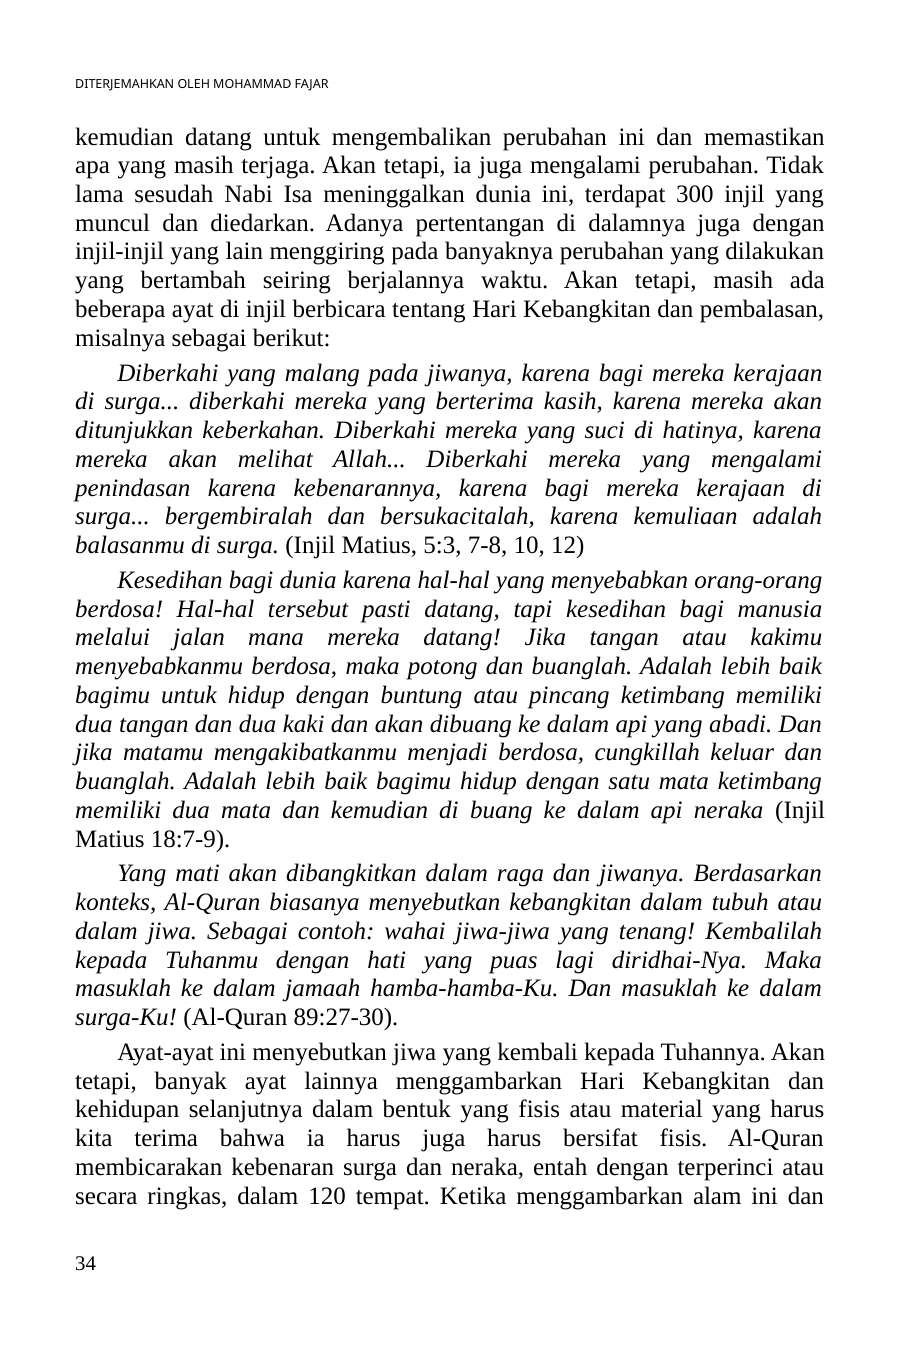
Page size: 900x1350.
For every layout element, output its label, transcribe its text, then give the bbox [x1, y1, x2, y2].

text Ayat-ayat ini menyebutkan jiwa yang kembali kepada Tuhannya. Akan tetapi, banyak ayat lainnya menggambarkan Hari Kebangkitan dan kehidupan selanjutnya dalam bentuk yang fisis atau material yang harus kita terima bahwa ia harus juga harus bersifat fisis. Al-Quran membicarakan kebenaran surga dan neraka, entah dengan terperinci atau secara ringkas, dalam 120 tempat. Ketika menggambarkan alam ini dan [75, 1037, 825, 1209]
text Diberkahi yang malang pada jiwanya, karena bagi mereka kerajaan di surga... diberkahi mereka yang berterima kasih, karena mereka akan ditunjukkan keberkahan. Diberkahi mereka yang suci di hatinya, karena mereka akan melihat Allah... Diberkahi mereka yang mengalami penindasan karena kebenarannya, karena bagi mereka kerajaan di surga... bergembiralah dan bersukacitalah, karena kemuliaan adalah balasanmu di surga. (Injil Matius, 5:3, 7-8, 10, 12) [75, 358, 825, 559]
text Yang mati akan dibangkitkan dalam raga dan jiwanya. Berdasarkan konteks, Al-Quran biasanya menyebutkan kebangkitan dalam tubuh atau dalam jiwa. Sebagai contoh: wahai jiwa-jiwa yang tenang! Kembalilah kepada Tuhanmu dengan hati yang puas lagi diridhai-Nya. Maka masuklah ke dalam jamaah hamba-hamba-Ku. Dan masuklah ke dalam surga-Ku! (Al-Quran 89:27-30). [75, 858, 825, 1031]
text kemudian datang untuk mengembalikan perubahan ini dan memastikan apa yang masih terjaga. Akan tetapi, ia juga mengalami perubahan. Tidak lama sesudah Nabi Isa meninggalkan dunia ini, terdapat 300 injil yang muncul dan diedarkan. Adanya pertentangan di dalamnya juga dengan injil-injil yang lain menggiring pada banyaknya perubahan yang dilakukan yang bertambah seiring berjalannya waktu. Akan tetapi, masih ada beberapa ayat di injil berbicara tentang Hari Kebangkitan dan pembalasan, misalnya sebagai berikut: [75, 122, 825, 352]
text Kesedihan bagi dunia karena hal-hal yang menyebabkan orang-orang berdosa! Hal-hal tersebut pasti datang, tapi kesedihan bagi manusia melalui jalan mana mereka datang! Jika tangan atau kakimu menyebabkanmu berdosa, maka potong dan buanglah. Adalah lebih baik bagimu untuk hidup dengan buntung atau pincang ketimbang memiliki dua tangan dan dua kaki dan akan dibuang ke dalam api yang abadi. Dan jika matamu mengakibatkanmu menjadi berdosa, cungkillah keluar dan buanglah. Adalah lebih baik bagimu hidup dengan satu mata ketimbang memiliki dua mata dan kemudian di buang ke dalam api neraka (Injil Matius 18:7-9). [75, 565, 825, 852]
